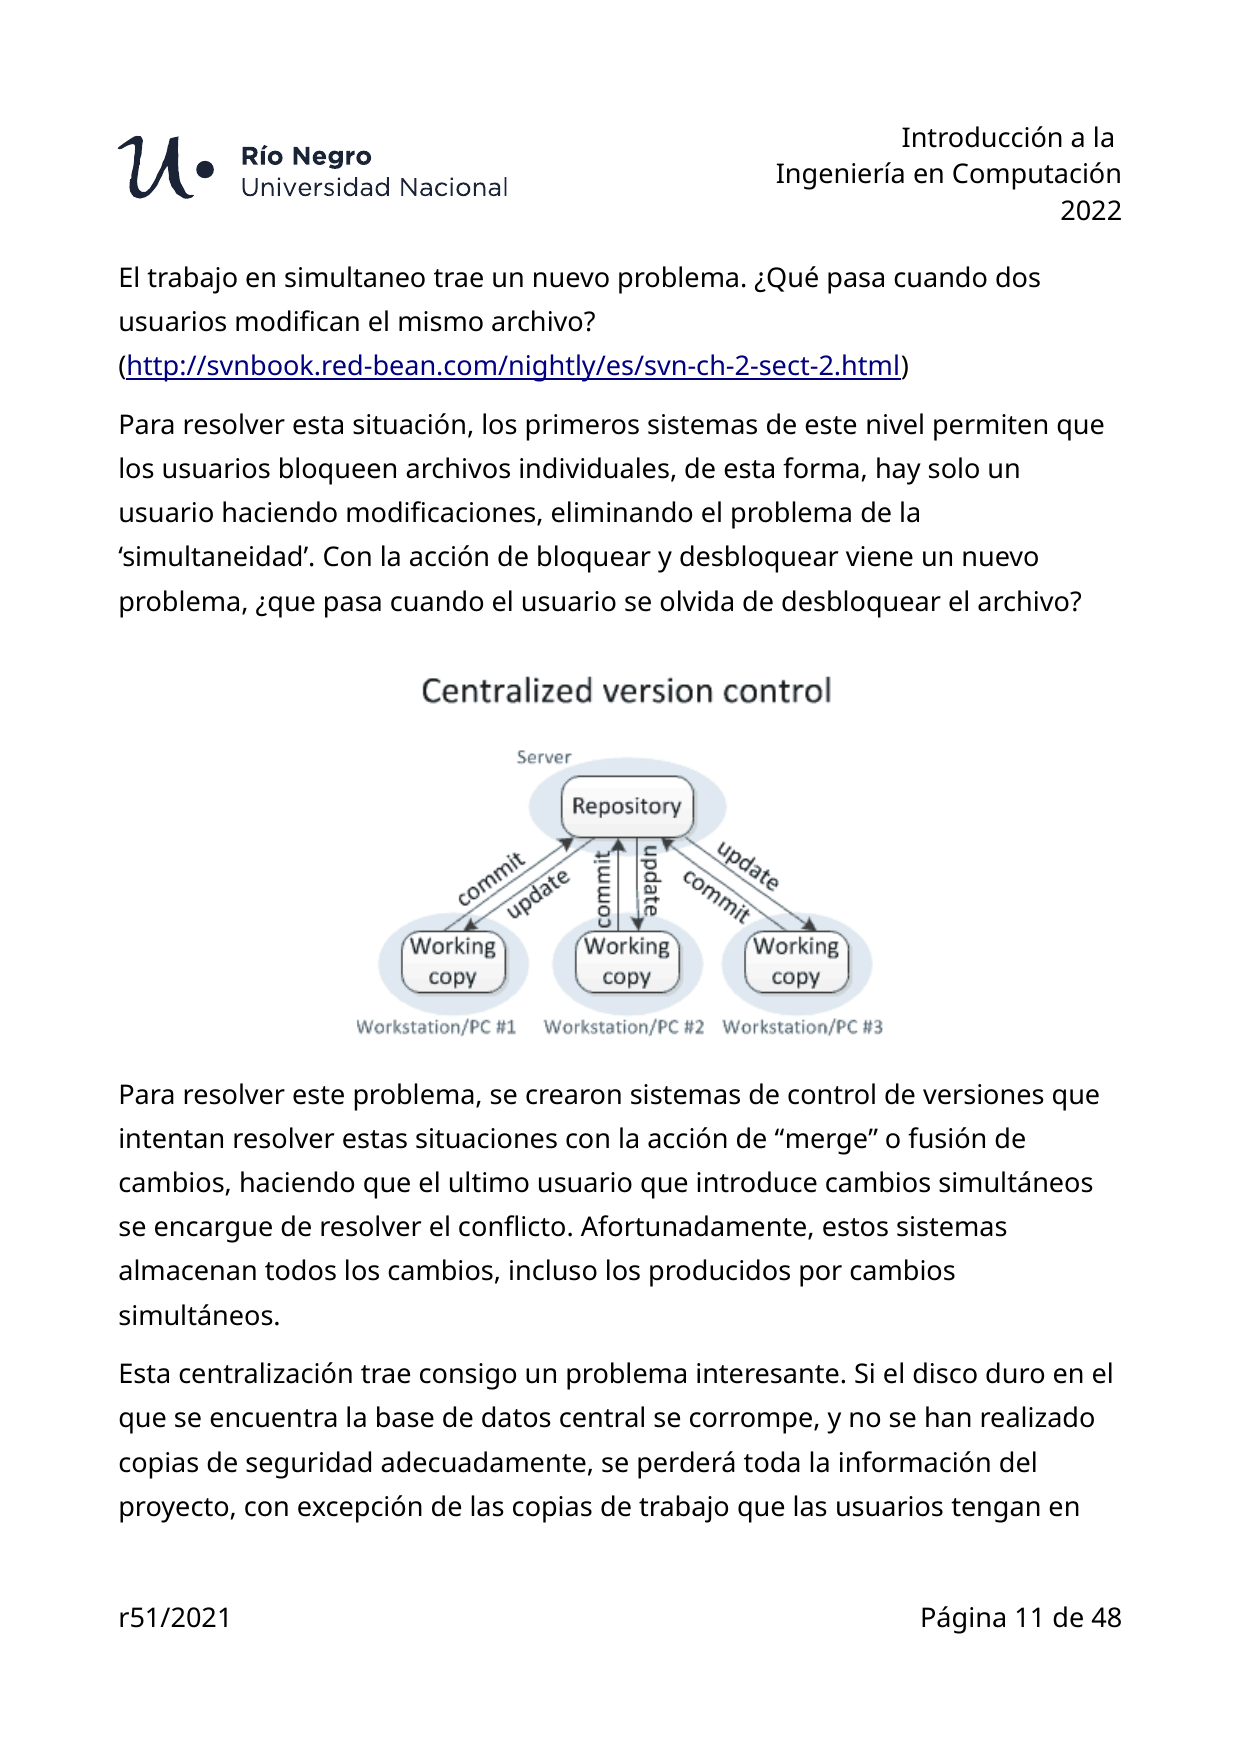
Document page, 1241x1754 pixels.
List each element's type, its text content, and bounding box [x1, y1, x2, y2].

text Para resolver este problema, se crearon sistemas de control de versiones que intentan resolver estas situaciones con la acción de “merge” o fusión de cambios, haciendo que el ultimo usuario que introduce cambios simultáneos se encargue de resolver el conflicto. Afortunadamente, estos sistemas almacenan todos los cambios, incluso los producidos por cambios simultáneos. [118, 641, 1122, 1333]
text Esta centralización trae consigo un problema interesante. Si el disco duro en el que se encuentra la base de datos central se corrompe, y no se han realizado copias de seguridad adecuadamente, se perderá toda la información del proyecto, con excepción de las copias de trabajo que las usuarios tengan en [118, 1355, 1122, 1524]
text El trabajo en simultaneo trae un nuevo problema. ¿Qué pasa cuando dos usuarios modifican el mismo archivo? (http://svnbook.red-bean.com/nightly/es/svn-ch-2-sect-2.html) [118, 258, 1122, 383]
picture [356, 663, 884, 1039]
text Para resolver esta situación, los primeros sistemas de este nivel permiten que los usuarios bloqueen archivos individuales, de esta forma, hay solo un usuario haciendo modificaciones, eliminando el problema de la ‘simultaneidad’. Con la acción de bloquear y desbloquear viene un nuevo problema, ¿que pasa cuando el usuario se olvida de desbloquear el archivo? [118, 405, 1122, 619]
